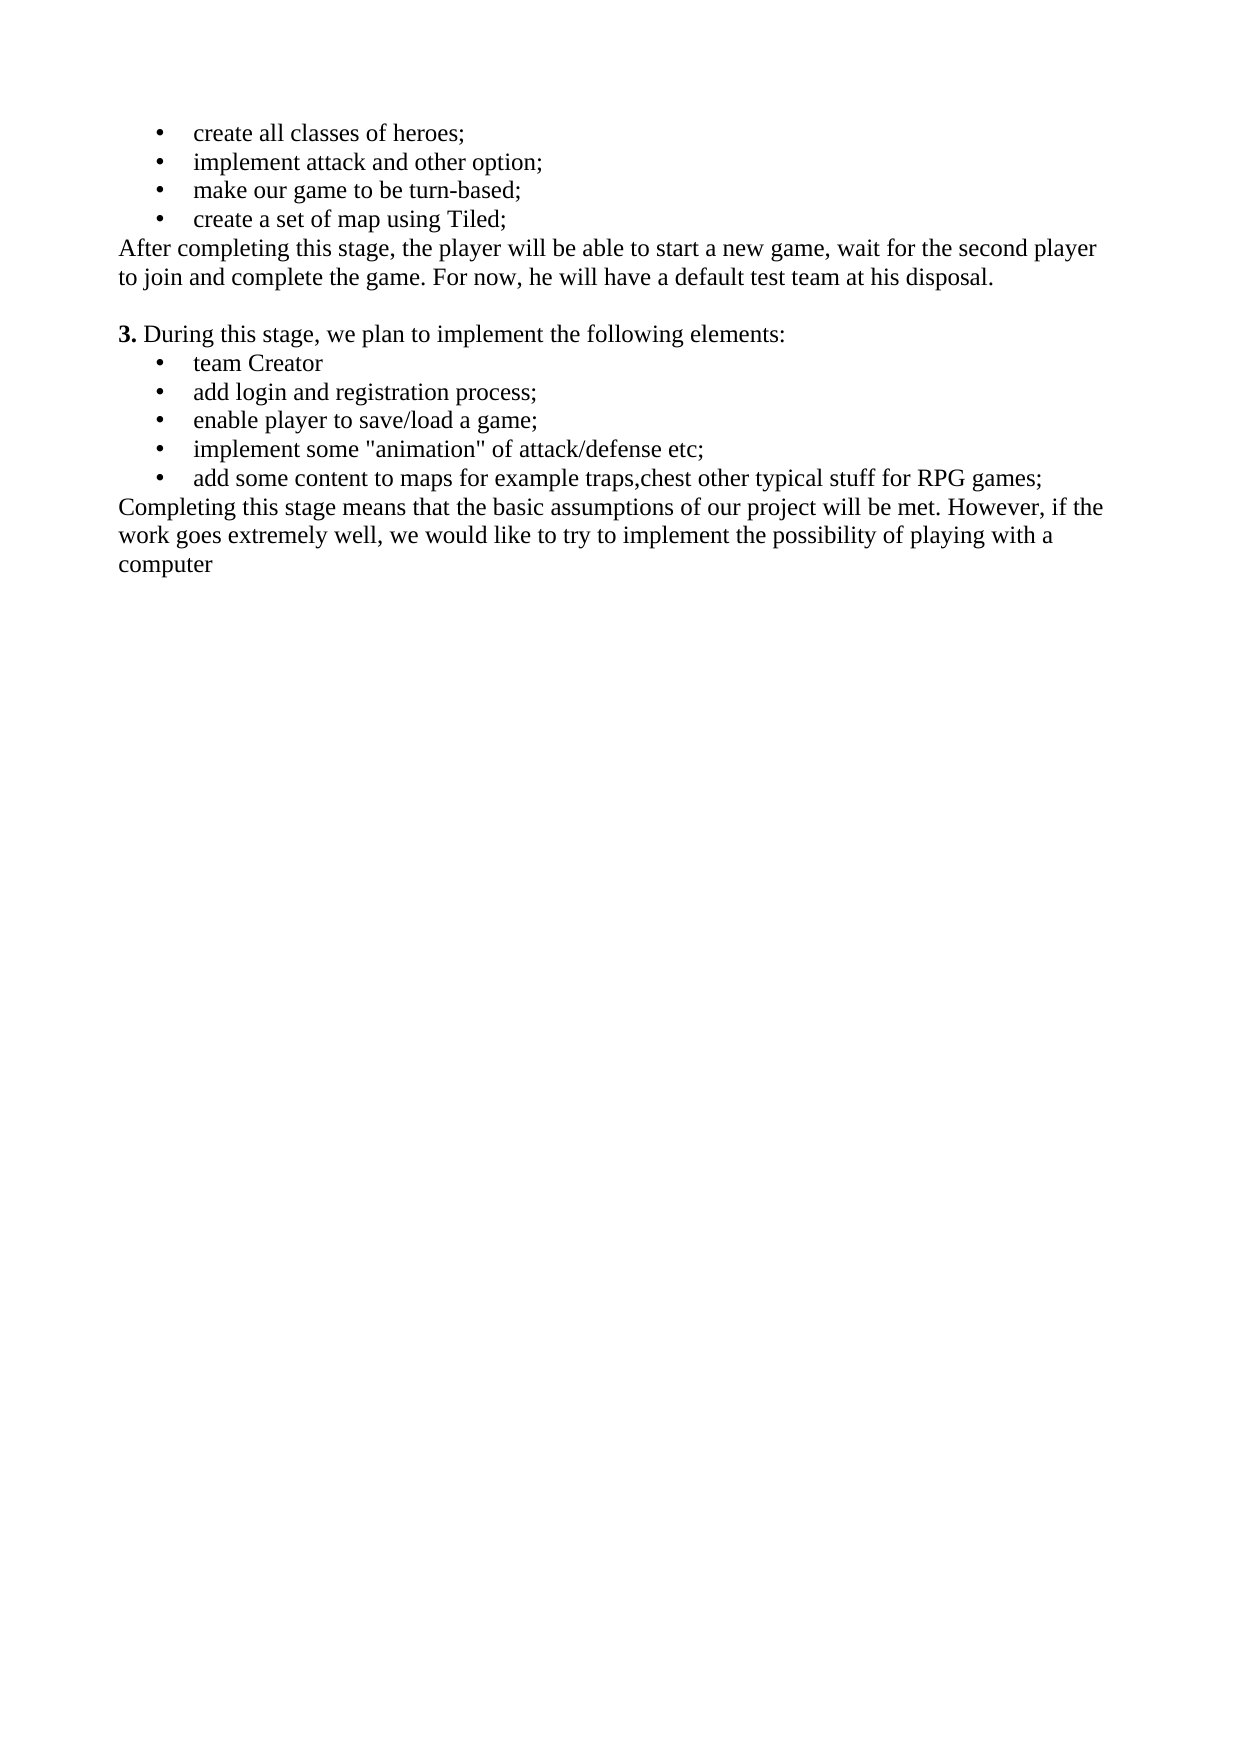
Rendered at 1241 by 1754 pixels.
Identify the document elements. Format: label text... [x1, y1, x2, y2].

list add login and registration process; [156, 377, 1122, 406]
list add some content to maps for example traps,chest other typical stuff for RPG games; [156, 463, 1122, 492]
text After completing this stage, the player will be able to start a new game, wait for the second player to join and complete the game. For now, he will have a default test team at his disposal. [118, 233, 1122, 291]
text 3. During this stage, we plan to implement the following elements: [118, 319, 1122, 348]
list implement some "animation" of attack/defense etc; [156, 434, 1122, 463]
text Completing this stage means that the basic assumptions of our project will be met. However, if the work goes extremely well, we would like to try to implement the possibility of playing with a computer [118, 492, 1122, 578]
list make our game to be turn-based; [156, 176, 1122, 204]
list create a set of map using Tiled; [156, 204, 1122, 233]
list create all classes of heroes; [156, 118, 1122, 147]
list implement attack and other option; [156, 147, 1122, 176]
list enable player to save/load a game; [156, 406, 1122, 434]
list team Creator [156, 348, 1122, 377]
